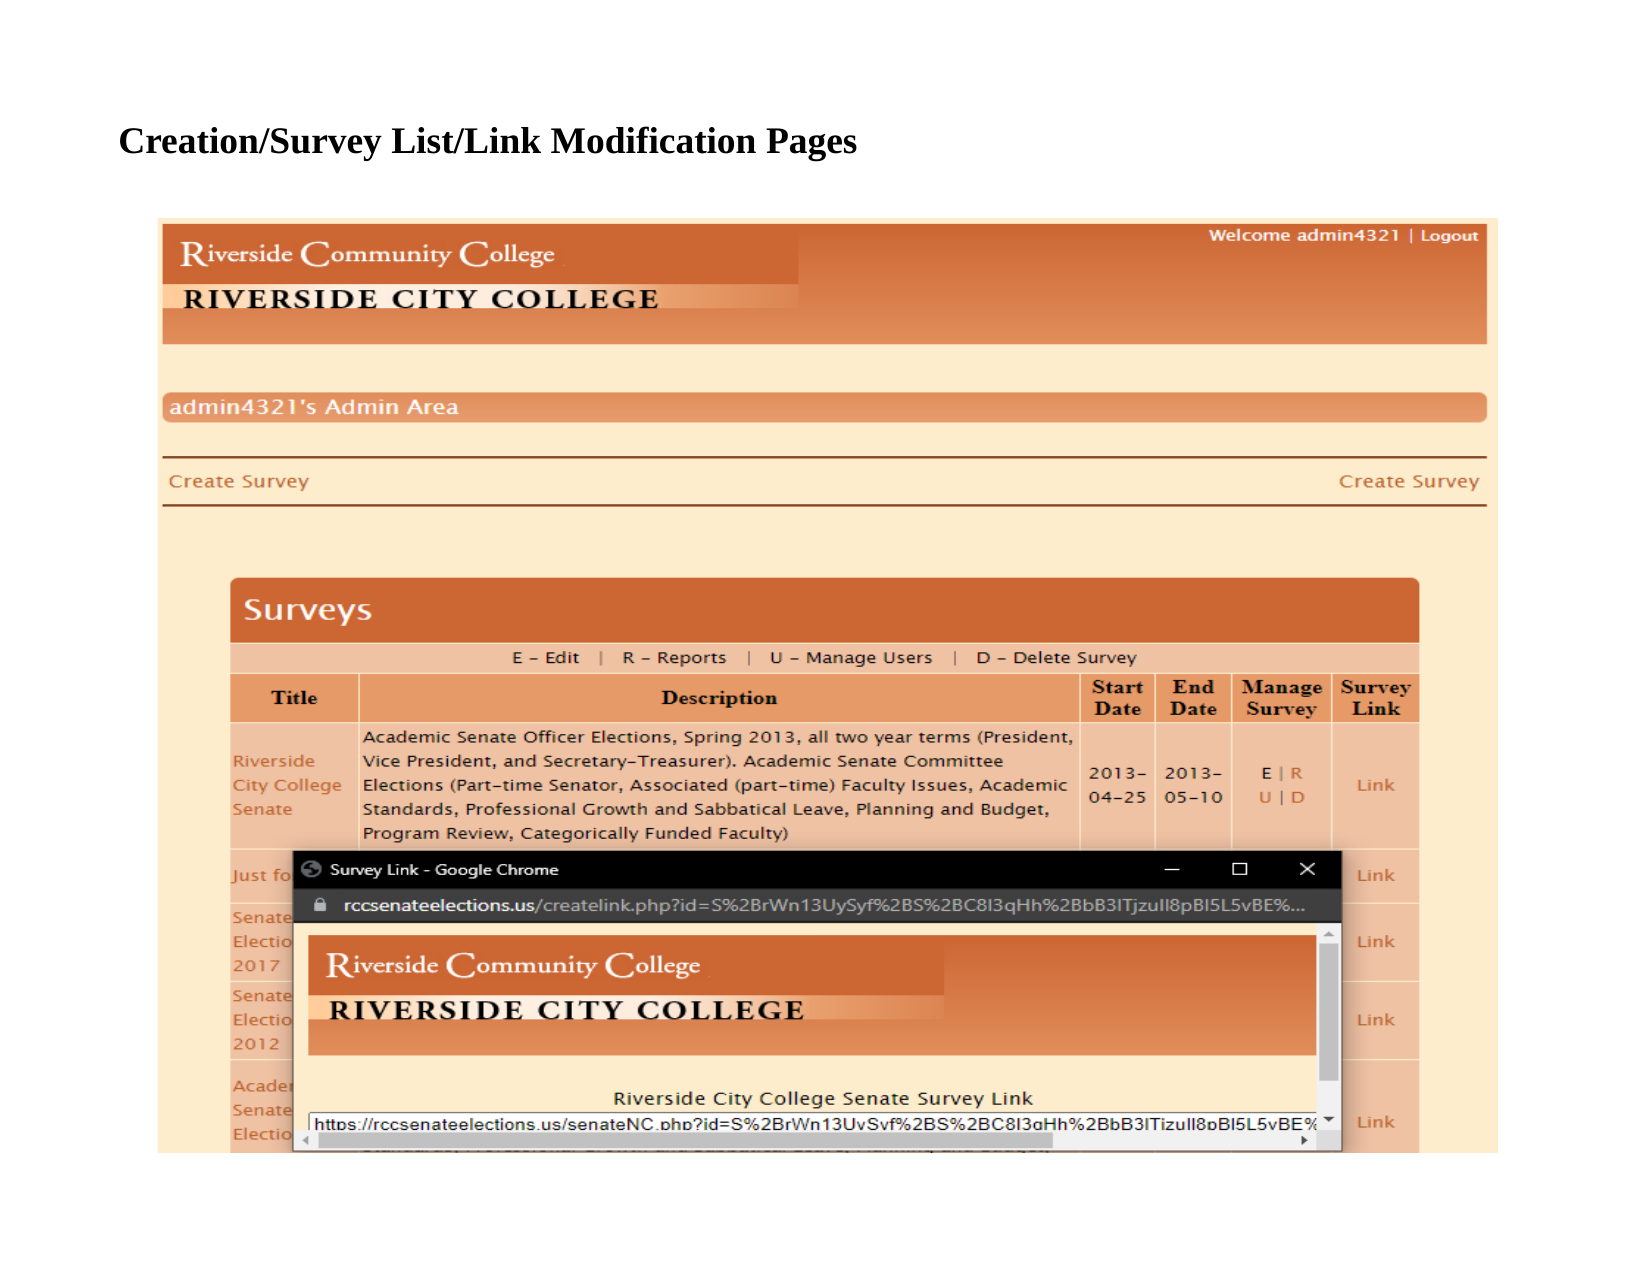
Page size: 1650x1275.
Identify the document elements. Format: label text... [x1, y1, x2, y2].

picture [157, 218, 1499, 1153]
text Creation/Survey List/Link Modification Pages [118, 118, 1532, 161]
